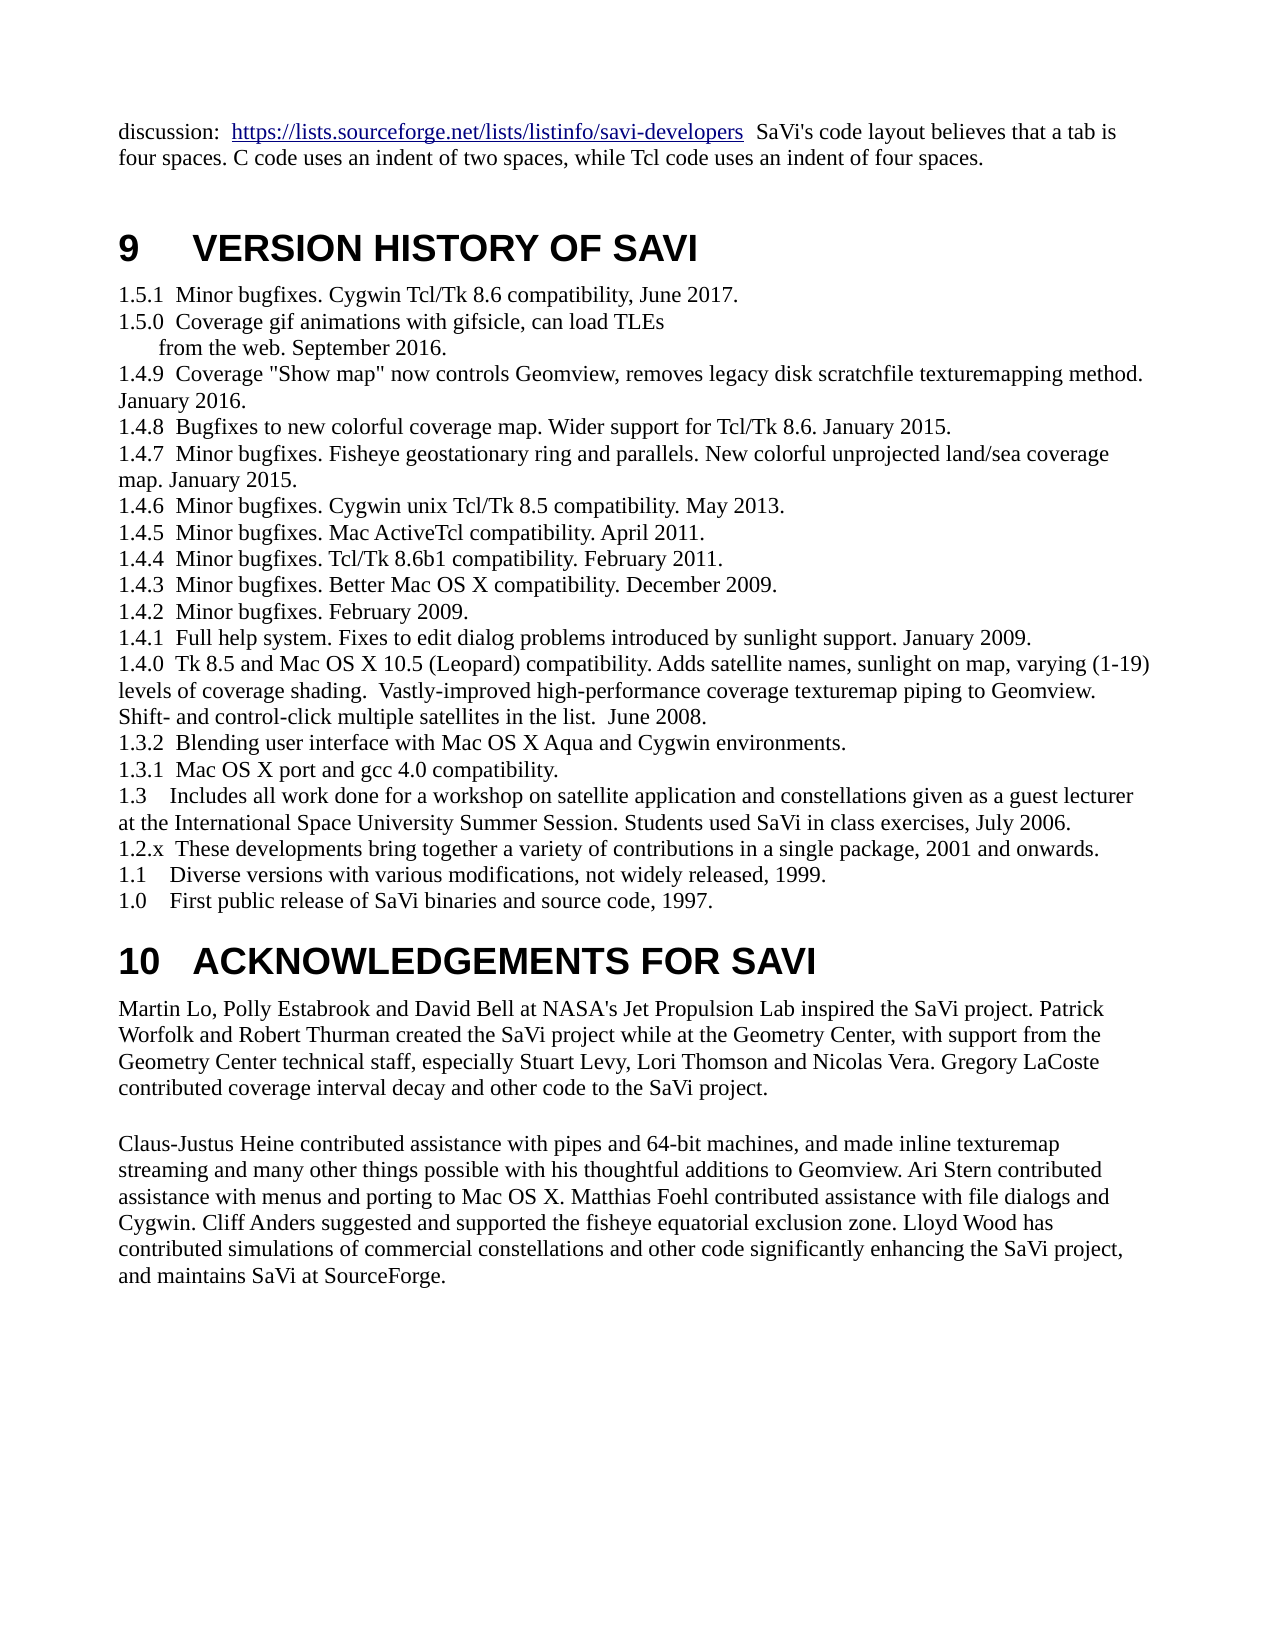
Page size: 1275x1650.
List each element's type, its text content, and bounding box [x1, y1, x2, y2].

text 1.4.4 Minor bugfixes. Tcl/Tk 8.6b1 compatibility. February 2011. [118, 545, 1157, 571]
text Claus-Justus Heine contributed assistance with pipes and 64-bit machines, and made inline texturemap streaming and many other things possible with his thoughtful additions to Geomview. Ari Stern contributed assistance with menus and porting to Mac OS X. Matthias Foehl contributed assistance with file dialogs and Cygwin. Cliff Anders suggested and supported the fisheye equatorial exclusion zone. Lloyd Wood has contributed simulations of commercial constellations and other code significantly enhancing the SaVi project, and maintains SaVi at SourceForge. [118, 1130, 1157, 1288]
text 1.1 Diverse versions with various modifications, not widely released, 1999. [118, 861, 1157, 888]
text 1.4.9 Coverage "Show map" now controls Geomview, removes legacy disk scratchfile texturemapping method. January 2016. [118, 361, 1157, 413]
text 1.4.8 Bugfixes to new colorful coverage map. Wider support for Tcl/Tk 8.6. January 2015. [118, 413, 1157, 439]
text 1.4.5 Minor bugfixes. Mac ActiveTcl compatibility. April 2011. [118, 519, 1157, 545]
text 1.4.1 Full help system. Fixes to edit dialog problems introduced by sunlight support. January 2009. [118, 624, 1157, 650]
subtitle ACKNOWLEDGEMENTS FOR SAVI [118, 939, 1157, 983]
text 1.5.1 Minor bugfixes. Cygwin Tcl/Tk 8.6 compatibility, June 2017. [118, 281, 1157, 308]
text Martin Lo, Polly Estabrook and David Bell at NASA's Jet Propulsion Lab inspired the SaVi project. Patrick Worfolk and Robert Thurman created the SaVi project while at the Geometry Center, with support from the Geometry Center technical staff, especially Stuart Levy, Lori Thomson and Nicolas Vera. Gregory LaCoste contributed coverage interval decay and other code to the SaVi project. [118, 995, 1157, 1101]
text discussion: https://lists.sourceforge.net/lists/listinfo/savi-developers SaVi's code layout believes that a tab is four spaces. C code uses an indent of two spaces, while Tcl code uses an indent of four spaces. [118, 118, 1157, 171]
text from the web. September 2016. [118, 334, 1157, 361]
text 1.0 First public release of SaVi binaries and source code, 1997. [118, 888, 1157, 914]
text 1.4.2 Minor bugfixes. February 2009. [118, 598, 1157, 624]
text 1.5.0 Coverage gif animations with gifsicle, can load TLEs [118, 308, 1157, 334]
subtitle VERSION HISTORY OF SAVI [118, 225, 1157, 269]
text 1.4.3 Minor bugfixes. Better Mac OS X compatibility. December 2009. [118, 571, 1157, 598]
text 1.4.6 Minor bugfixes. Cygwin unix Tcl/Tk 8.5 compatibility. May 2013. [118, 492, 1157, 519]
text 1.3.1 Mac OS X port and gcc 4.0 compatibility. [118, 756, 1157, 782]
text 1.4.7 Minor bugfixes. Fisheye geostationary ring and parallels. New colorful unprojected land/sea coverage map. January 2015. [118, 439, 1157, 492]
text 1.2.x These developments bring together a variety of contributions in a single package, 2001 and onwards. [118, 835, 1157, 861]
text 1.3.2 Blending user interface with Mac OS X Aqua and Cygwin environments. [118, 729, 1157, 756]
text 1.4.0 Tk 8.5 and Mac OS X 10.5 (Leopard) compatibility. Adds satellite names, sunlight on map, varying (1-19) levels of coverage shading. Vastly-improved high-performance coverage texturemap piping to Geomview. Shift- and control-click multiple satellites in the list. June 2008. [118, 650, 1157, 729]
text 1.3 Includes all work done for a workshop on satellite application and constellations given as a guest lecturer at the International Space University Summer Session. Students used SaVi in class exercises, July 2006. [118, 782, 1157, 835]
